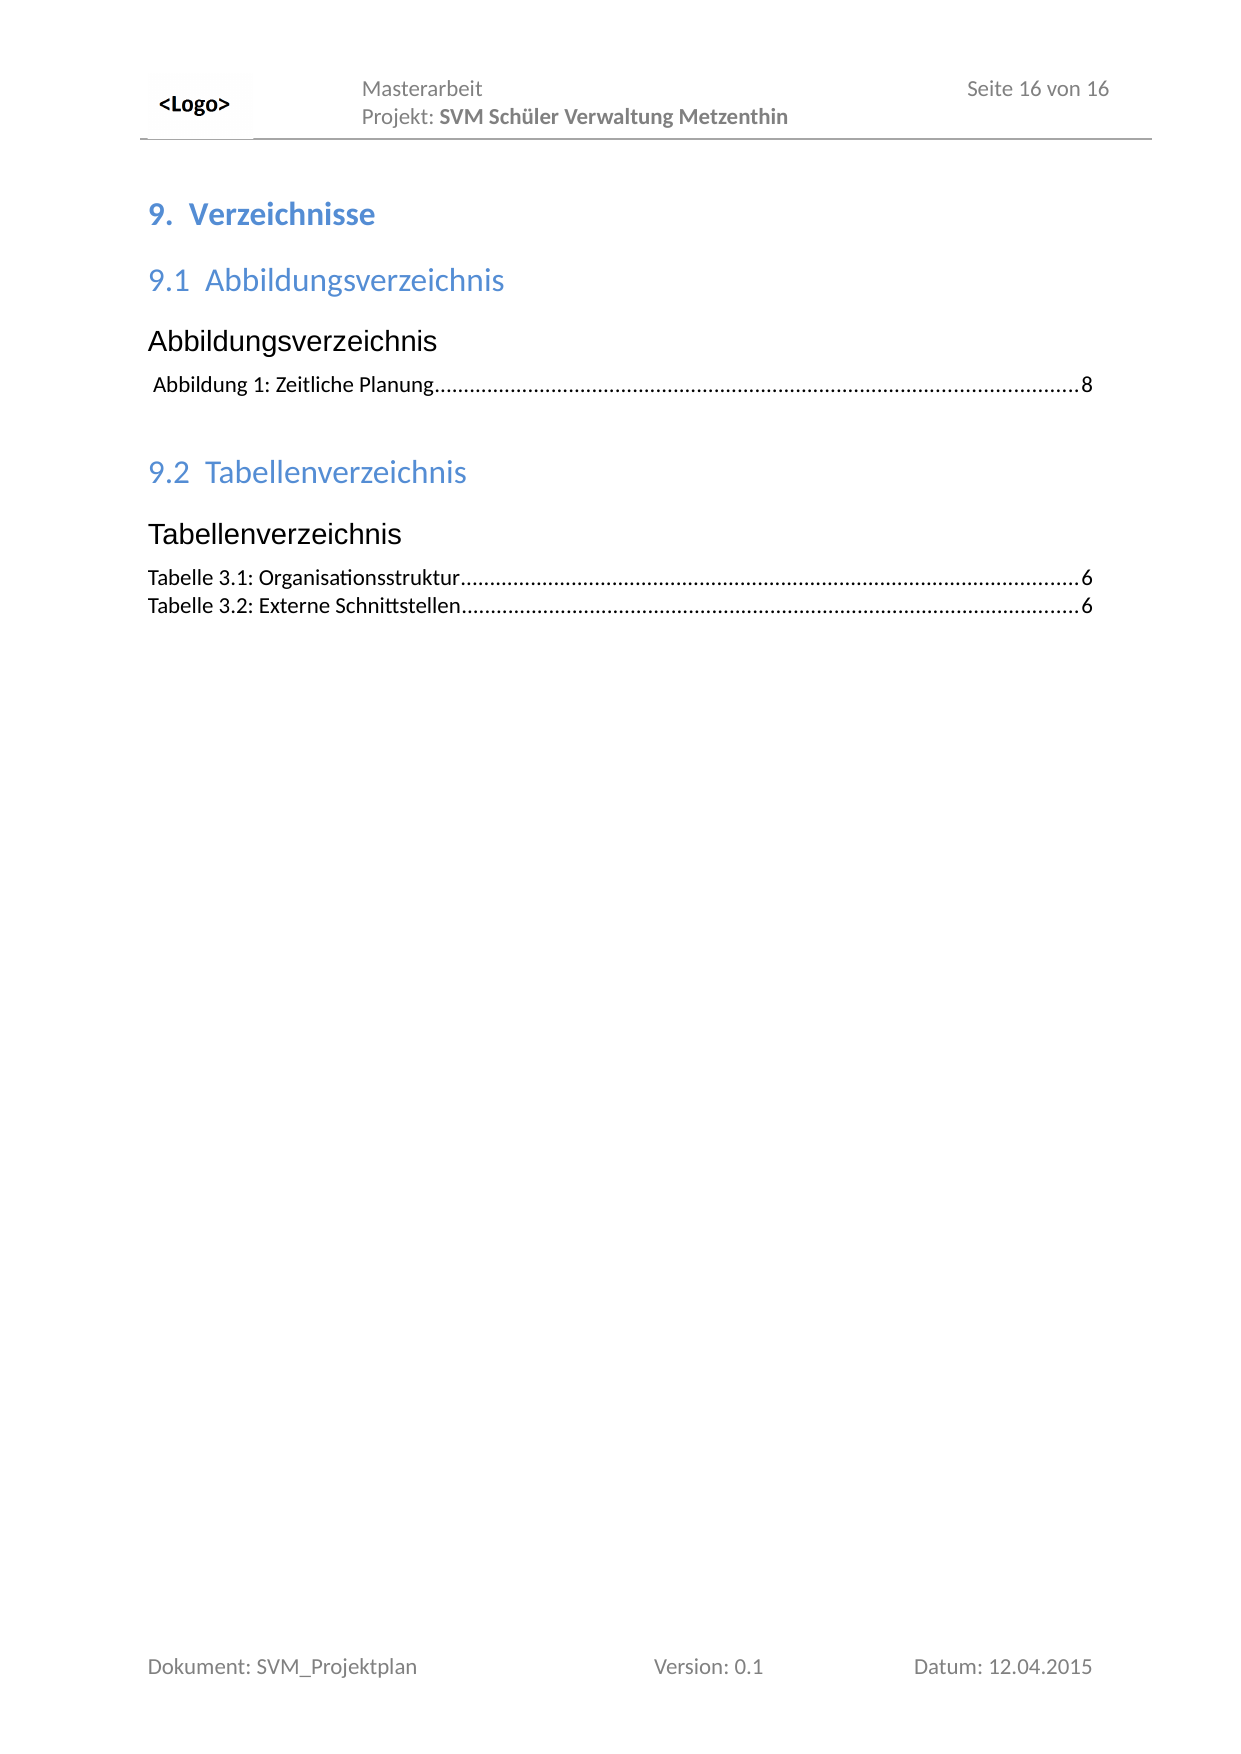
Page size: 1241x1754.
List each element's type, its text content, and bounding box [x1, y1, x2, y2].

subtitle Tabellenverzeichnis [148, 451, 1093, 492]
text Abbildung 1: Zeitliche Planung 8 [148, 370, 1093, 398]
text Tabelle 3.1: Organisationsstruktur 6 [148, 563, 1093, 591]
picture [147, 73, 254, 139]
subtitle Tabellenverzeichnis [148, 517, 1093, 551]
subtitle Abbildungsverzeichnis [148, 259, 1093, 299]
subtitle Verzeichnisse [148, 193, 1093, 234]
subtitle Abbildungsverzeichnis [148, 324, 1093, 358]
text Tabelle 3.2: Externe Schnittstellen 6 [148, 591, 1093, 619]
